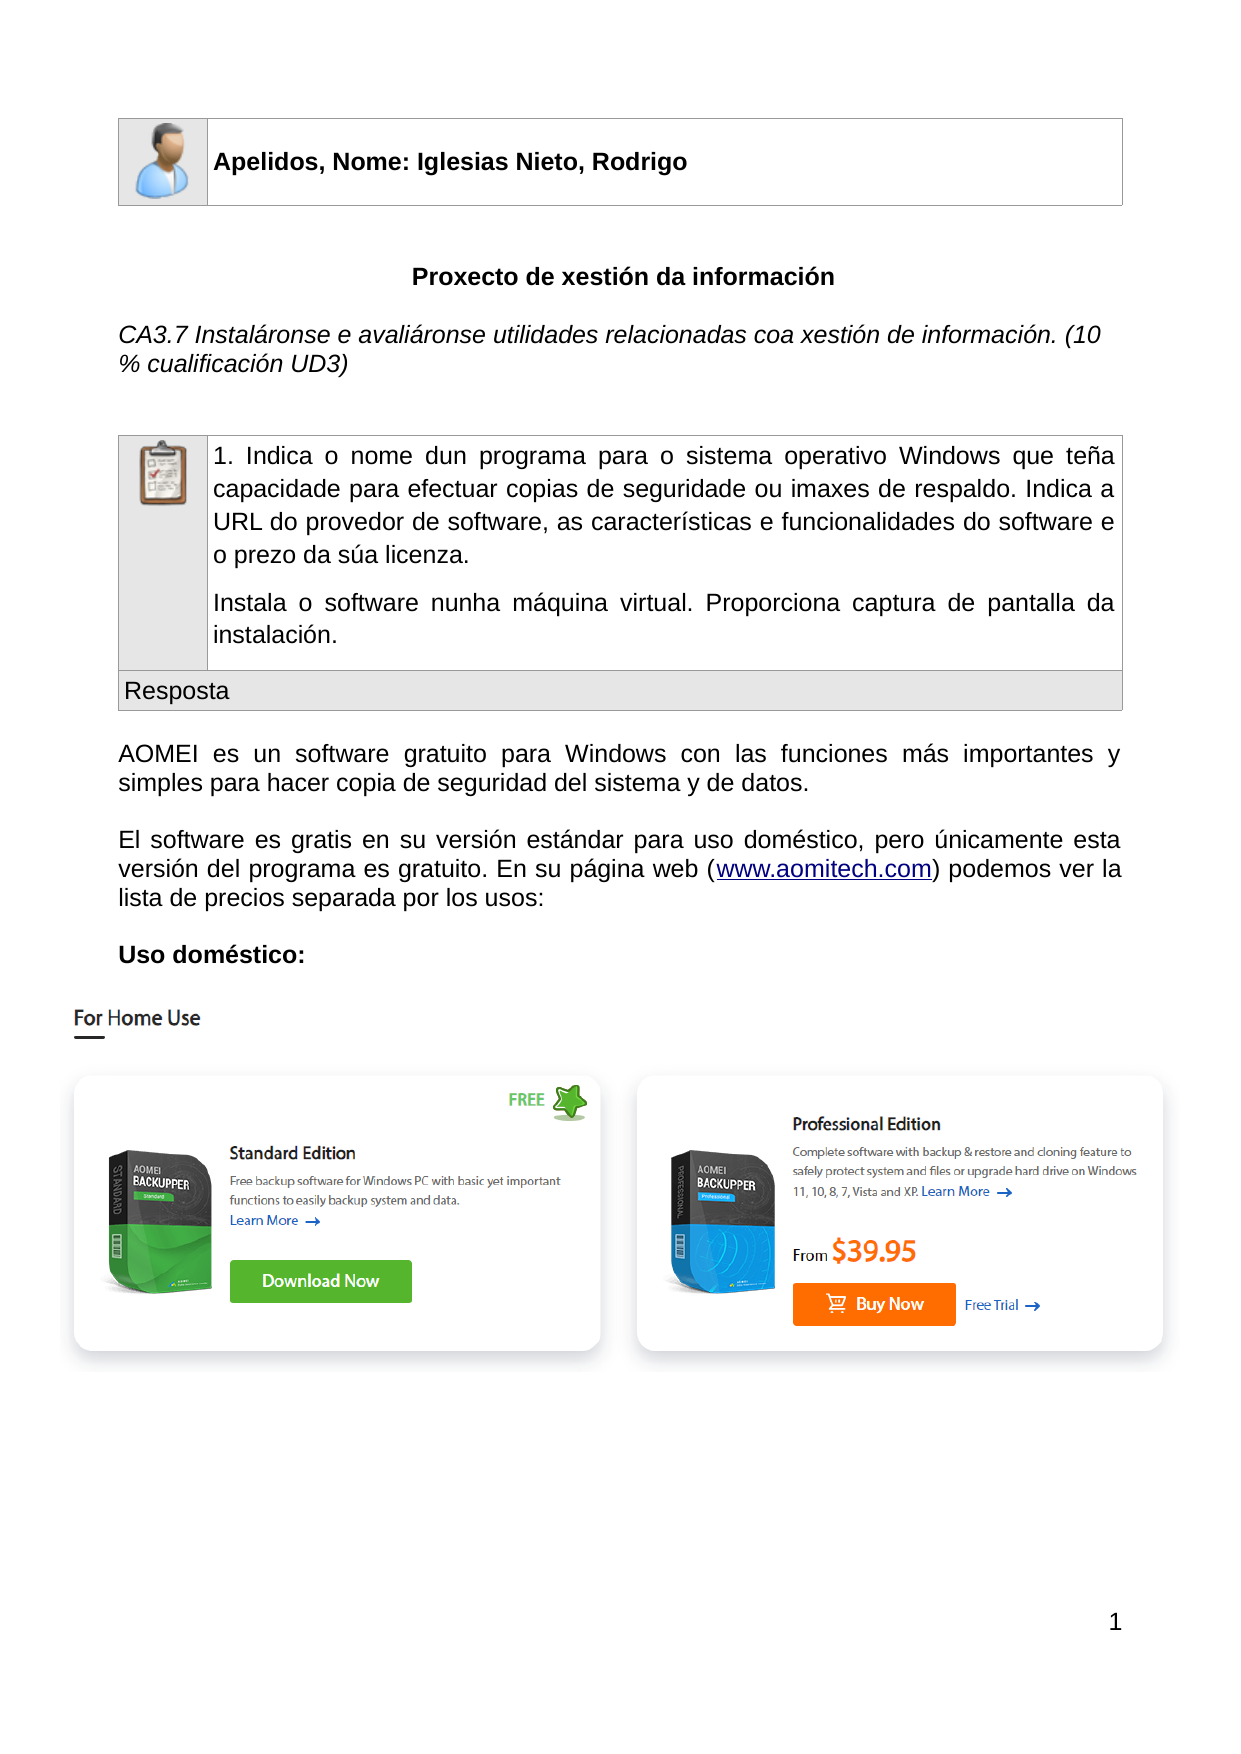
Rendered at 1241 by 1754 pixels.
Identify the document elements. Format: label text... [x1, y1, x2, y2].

picture [60, 997, 1180, 1372]
text El software es gratis en su versión estándar para uso doméstico, pero únicamente esta versión del programa es gratuito. En su página web (www.aomitech.com) podemos ver la lista de precios separada por los usos: [118, 825, 1122, 911]
picture [130, 440, 195, 506]
picture [125, 123, 201, 199]
table_cell Resposta [119, 671, 1122, 710]
table_header 1. Indica o nome dun programa para o sistema operativo Windows que teña capacidade para efectuar copias de seguridade ou imaxes de respaldo. Indica a URL do provedor de software, as características e funcionalidades do software e o prezo da súa licenza. Instala o software nunha máquina virtual. Proporciona captura de pantalla da instalación. [208, 436, 1122, 670]
text CA3.7 Instaláronse e avaliáronse utilidades relacionadas coa xestión de información. (10 % cualificación UD3) [118, 320, 1122, 377]
text AOMEI es un software gratuito para Windows con las funciones más importantes y simples para hacer copia de seguridad del sistema y de datos. [118, 739, 1122, 796]
table_header [119, 436, 207, 670]
table_header [119, 119, 207, 205]
table_header Apelidos, Nome: Iglesias Nieto, Rodrigo [208, 119, 1122, 205]
text Uso doméstico: [118, 940, 1122, 969]
text Proxecto de xestión da información [118, 262, 1122, 291]
